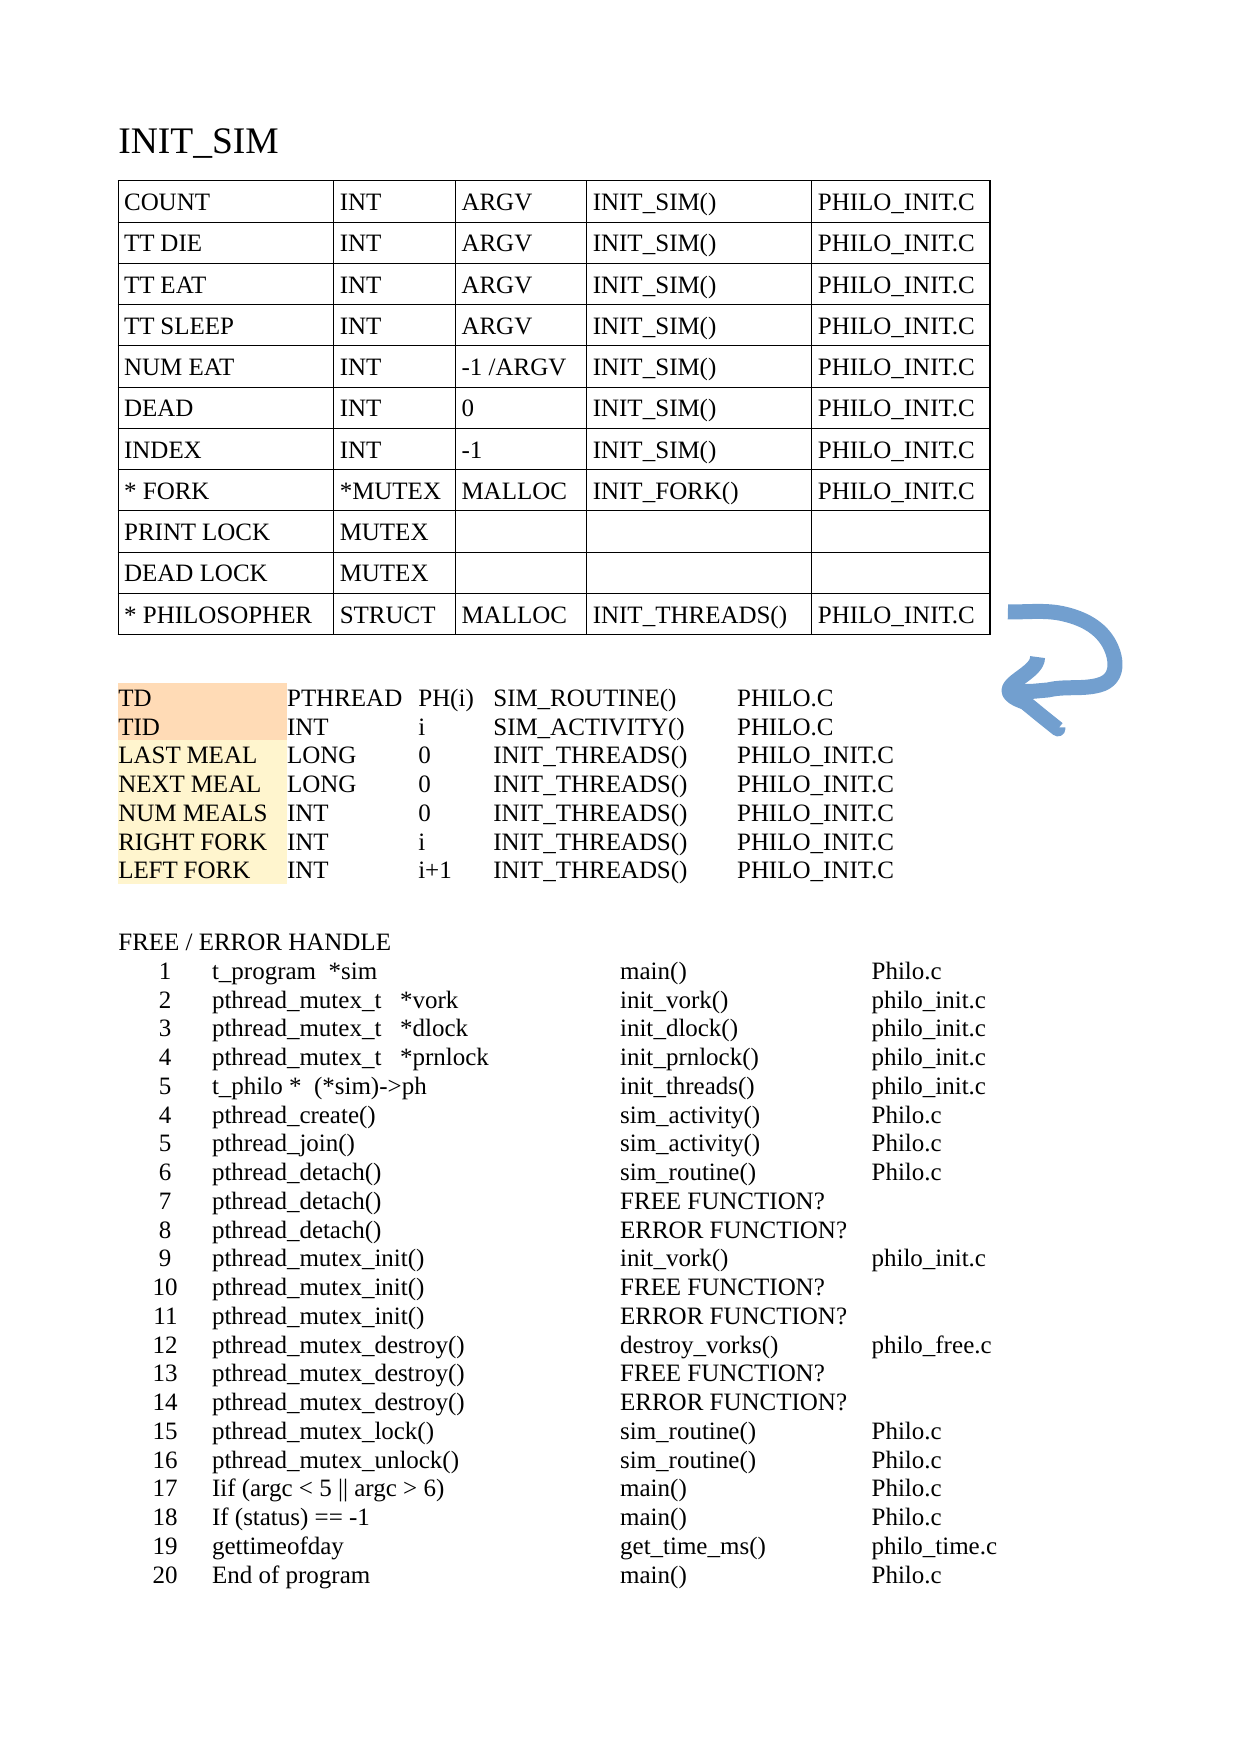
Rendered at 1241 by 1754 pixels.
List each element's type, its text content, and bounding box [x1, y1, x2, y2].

table_cell NUM MEALS [118, 798, 287, 827]
table_cell MUTEX [334, 511, 455, 552]
table_cell ARGV [456, 305, 586, 345]
table_cell INIT_SIM() [587, 429, 811, 469]
table_cell pthread_mutex_t *prnlock [212, 1042, 620, 1071]
table_cell 0 [418, 769, 493, 798]
table_cell PHILO_INIT.C [812, 388, 989, 428]
table_cell pthread_mutex_init() [212, 1272, 620, 1301]
table_cell TID [118, 712, 287, 740]
table_cell End of program [212, 1560, 620, 1588]
table_cell INDEX [119, 429, 333, 469]
table_cell INIT_THREADS() [493, 827, 737, 855]
table_cell * FORK [119, 470, 333, 510]
table_cell [871, 1301, 1123, 1330]
table_cell NUM EAT [119, 346, 333, 387]
table_cell INT [334, 429, 455, 469]
table_cell PHILO_INIT.C [812, 264, 989, 304]
table_cell 0 [418, 798, 493, 827]
table_cell FREE FUNCTION? [620, 1359, 871, 1387]
table_header PHILO_INIT.C [812, 181, 989, 222]
table_cell ERROR FUNCTION? [620, 1301, 871, 1330]
table_cell ERROR FUNCTION? [620, 1215, 871, 1243]
table_cell INT [287, 855, 418, 884]
table_cell philo_init.c [871, 1042, 1123, 1071]
table_cell INT [287, 827, 418, 855]
table_cell 16 [118, 1445, 212, 1473]
table_header ARGV [456, 181, 586, 222]
table_cell PHILO_INIT.C [812, 346, 989, 387]
table_cell Philo.c [871, 1416, 1123, 1445]
table_cell Philo.c [871, 1129, 1123, 1157]
table_header TD [118, 683, 287, 712]
table_cell PHILO_INIT.C [812, 429, 989, 469]
table_cell sim_activity() [620, 1100, 871, 1128]
table_cell Philo.c [871, 1100, 1123, 1128]
table_cell pthread_mutex_destroy() [212, 1330, 620, 1358]
table_cell 14 [118, 1387, 212, 1416]
table_cell INT [287, 798, 418, 827]
table_cell i [418, 827, 493, 855]
table_cell INIT_SIM() [587, 346, 811, 387]
table_cell Philo.c [871, 1445, 1123, 1473]
table_cell LONG [287, 740, 418, 769]
table_cell INIT_SIM() [587, 223, 811, 263]
table_cell INIT_THREADS() [493, 855, 737, 884]
table_cell FREE FUNCTION? [620, 1272, 871, 1301]
table_cell [118, 1589, 212, 1617]
table_cell DEAD LOCK [119, 553, 333, 593]
table_cell PHILO_INIT.C [737, 769, 990, 798]
table_cell FREE FUNCTION? [620, 1186, 871, 1215]
table_cell PHILO.C [737, 712, 990, 740]
table_cell pthread_detach() [212, 1157, 620, 1186]
table_header INT [334, 181, 455, 222]
table_cell INT [334, 388, 455, 428]
table_cell INIT_THREADS() [493, 769, 737, 798]
table_cell philo_init.c [871, 1014, 1123, 1042]
table_cell -1 [456, 429, 586, 469]
table_cell [871, 1387, 1123, 1416]
table_cell INIT_THREADS() [493, 798, 737, 827]
table_cell PRINT LOCK [119, 511, 333, 552]
table_cell INIT_THREADS() [493, 740, 737, 769]
table_cell PHILO_INIT.C [737, 827, 990, 855]
table_header SIM_ROUTINE() [493, 683, 737, 712]
table_cell pthread_join() [212, 1129, 620, 1157]
table_cell [871, 1359, 1123, 1387]
table_cell INT [334, 346, 455, 387]
table_cell 6 [118, 1157, 212, 1186]
table_cell [871, 1215, 1123, 1243]
table_cell 18 [118, 1502, 212, 1531]
table_cell pthread_mutex_t *vork [212, 985, 620, 1013]
table_cell PHILO_INIT.C [737, 855, 990, 884]
table_cell [456, 511, 586, 552]
table_cell LONG [287, 769, 418, 798]
table_cell t_program *sim [212, 956, 620, 985]
table_cell [587, 553, 811, 593]
table_cell INIT_SIM() [587, 305, 811, 345]
table_cell [812, 553, 989, 593]
table_cell sim_routine() [620, 1157, 871, 1186]
table_cell STRUCT [334, 594, 455, 634]
table_cell PHILO_INIT.C [812, 470, 989, 510]
table_cell init_dlock() [620, 1014, 871, 1042]
table_cell 17 [118, 1474, 212, 1502]
table_cell RIGHT FORK [118, 827, 287, 855]
table_cell INIT_SIM() [587, 388, 811, 428]
table_cell * PHILOSOPHER [119, 594, 333, 634]
table_cell philo_init.c [871, 1244, 1123, 1272]
table_cell Philo.c [871, 1560, 1123, 1588]
table_cell 11 [118, 1301, 212, 1330]
table_cell 4 [118, 1042, 212, 1071]
table_cell pthread_mutex_t *dlock [212, 1014, 620, 1042]
table_cell INT [287, 712, 418, 740]
table_cell 8 [118, 1215, 212, 1243]
table_cell pthread_mutex_lock() [212, 1416, 620, 1445]
table_cell NEXT MEAL [118, 769, 287, 798]
table_cell ARGV [456, 264, 586, 304]
table_cell ARGV [456, 223, 586, 263]
table_cell main() [620, 956, 871, 985]
table_cell [620, 1589, 871, 1617]
table_cell INIT_SIM() [587, 264, 811, 304]
table_cell gettimeofday [212, 1531, 620, 1560]
table_cell 1 [118, 956, 212, 985]
table_cell 9 [118, 1244, 212, 1272]
table_cell Iif (argc < 5 || argc > 6) [212, 1474, 620, 1502]
table_cell INT [334, 264, 455, 304]
table_cell [212, 1589, 620, 1617]
table_cell pthread_mutex_destroy() [212, 1387, 620, 1416]
table_cell pthread_mutex_destroy() [212, 1359, 620, 1387]
table_cell pthread_create() [212, 1100, 620, 1128]
table_cell main() [620, 1560, 871, 1588]
table_header PHILO.C [737, 683, 990, 712]
table_cell MUTEX [334, 553, 455, 593]
table_cell PHILO_INIT.C [737, 798, 990, 827]
table_cell *MUTEX [334, 470, 455, 510]
table_cell [812, 511, 989, 552]
table_cell -1 /ARGV [456, 346, 586, 387]
table_cell Philo.c [871, 1502, 1123, 1531]
table_cell ERROR FUNCTION? [620, 1387, 871, 1416]
table_cell [871, 1589, 1123, 1617]
table_cell LEFT FORK [118, 855, 287, 884]
table_cell LAST MEAL [118, 740, 287, 769]
table_cell 0 [456, 388, 586, 428]
table_cell Philo.c [871, 956, 1123, 985]
table_cell 13 [118, 1359, 212, 1387]
table_cell sim_routine() [620, 1416, 871, 1445]
table_header PH(i) [418, 683, 493, 712]
table_cell i+1 [418, 855, 493, 884]
table_cell 3 [118, 1014, 212, 1042]
table_cell pthread_mutex_init() [212, 1301, 620, 1330]
table_cell [871, 1186, 1123, 1215]
table_cell 2 [118, 985, 212, 1013]
table_cell 5 [118, 1129, 212, 1157]
table_cell 20 [118, 1560, 212, 1588]
table_cell INIT_FORK() [587, 470, 811, 510]
table_cell 5 [118, 1071, 212, 1100]
table_cell pthread_mutex_unlock() [212, 1445, 620, 1473]
table_cell TT SLEEP [119, 305, 333, 345]
table_cell PHILO_INIT.C [812, 594, 989, 634]
table_cell 10 [118, 1272, 212, 1301]
table_header INIT_SIM() [587, 181, 811, 222]
table_cell philo_init.c [871, 1071, 1123, 1100]
table_cell INT [334, 223, 455, 263]
table_cell PHILO_INIT.C [812, 223, 989, 263]
table_header COUNT [119, 181, 333, 222]
table_cell get_time_ms() [620, 1531, 871, 1560]
table_cell [456, 553, 586, 593]
table_cell MALLOC [456, 594, 586, 634]
table_cell 0 [418, 740, 493, 769]
table_cell init_vork() [620, 985, 871, 1013]
table_cell [587, 511, 811, 552]
table_cell sim_routine() [620, 1445, 871, 1473]
text INIT_SIM [118, 118, 1122, 161]
table_cell main() [620, 1474, 871, 1502]
table_cell 12 [118, 1330, 212, 1358]
table_header PTHREAD [287, 683, 418, 712]
table_cell pthread_mutex_init() [212, 1244, 620, 1272]
table_cell SIM_ACTIVITY() [493, 712, 737, 740]
table_cell 19 [118, 1531, 212, 1560]
table_cell i [418, 712, 493, 740]
table_cell 15 [118, 1416, 212, 1445]
table_header FREE / ERROR HANDLE [118, 927, 1123, 956]
table_cell INIT_THREADS() [587, 594, 811, 634]
table_cell PHILO_INIT.C [812, 305, 989, 345]
table_cell sim_activity() [620, 1129, 871, 1157]
table_cell philo_time.c [871, 1531, 1123, 1560]
table_cell MALLOC [456, 470, 586, 510]
table_cell Philo.c [871, 1157, 1123, 1186]
table_cell philo_free.c [871, 1330, 1123, 1358]
table_cell destroy_vorks() [620, 1330, 871, 1358]
table_cell pthread_detach() [212, 1215, 620, 1243]
table_cell 7 [118, 1186, 212, 1215]
table_cell TT DIE [119, 223, 333, 263]
table_cell init_vork() [620, 1244, 871, 1272]
table_cell INT [334, 305, 455, 345]
table_cell philo_init.c [871, 985, 1123, 1013]
table_cell [871, 1272, 1123, 1301]
table_cell 4 [118, 1100, 212, 1128]
table_cell If (status) == -1 [212, 1502, 620, 1531]
table_cell init_prnlock() [620, 1042, 871, 1071]
table_cell main() [620, 1502, 871, 1531]
table_cell t_philo * (*sim)->ph [212, 1071, 620, 1100]
table_cell Philo.c [871, 1474, 1123, 1502]
table_cell TT EAT [119, 264, 333, 304]
table_cell DEAD [119, 388, 333, 428]
table_cell PHILO_INIT.C [737, 740, 990, 769]
table_cell pthread_detach() [212, 1186, 620, 1215]
table_cell init_threads() [620, 1071, 871, 1100]
